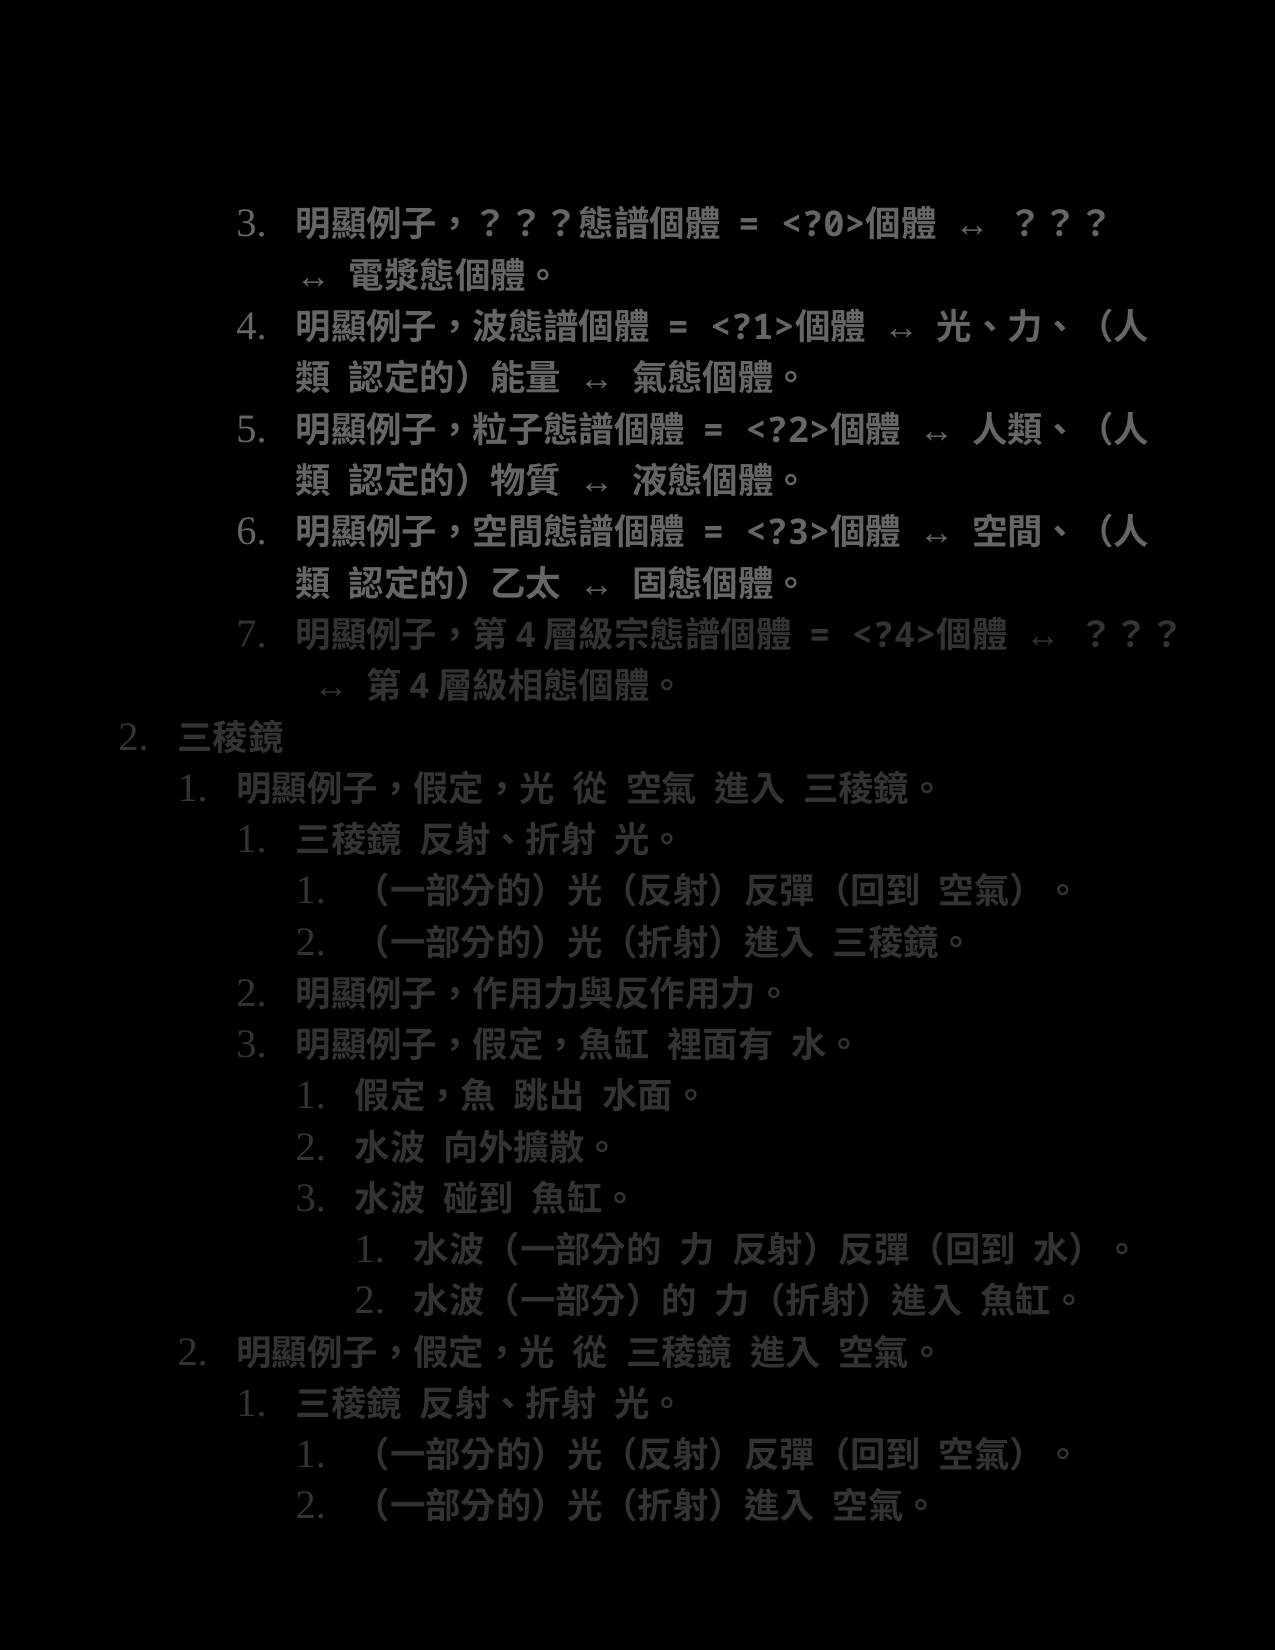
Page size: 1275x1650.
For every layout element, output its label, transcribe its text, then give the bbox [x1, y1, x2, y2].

list 三稜鏡 反射、折射 光。 [236, 1375, 1157, 1426]
list （一部分的）光（折射）進入 空氣。 [295, 1478, 1157, 1529]
list 明顯例子，假定，魚缸 裡面有 水。 [236, 1016, 1157, 1068]
list 明顯例子，第4層級宗態譜個體 = <?4>個體 ↔ ？？？ ↔ 第4層級相態個體。 [236, 606, 1157, 709]
list 明顯例子，波態譜個體 = <?1>個體 ↔ 光、力、（人類 認定的）能量 ↔ 氣態個體。 [236, 298, 1157, 401]
list 三稜鏡 [118, 709, 1157, 760]
list 明顯例子，？？？態譜個體 = <?0>個體 ↔ ？？？ ↔ 電漿態個體。 [236, 196, 1157, 298]
list 明顯例子，假定，光 從 空氣 進入 三稜鏡。 [177, 760, 1157, 811]
list 水波 碰到 魚缸。 [295, 1170, 1157, 1221]
list （一部分的）光（折射）進入 三稜鏡。 [295, 914, 1157, 965]
list 明顯例子，作用力與反作用力。 [236, 965, 1157, 1016]
list （一部分的）光（反射）反彈（回到 空氣）。 [295, 863, 1157, 914]
list 明顯例子，粒子態譜個體 = <?2>個體 ↔ 人類、（人類 認定的）物質 ↔ 液態個體。 [236, 401, 1157, 504]
list 明顯例子，空間態譜個體 = <?3>個體 ↔ 空間、（人類 認定的）乙太 ↔ 固態個體。 [236, 504, 1157, 606]
list 水波（一部分的 力 反射）反彈（回到 水）。 [354, 1221, 1157, 1273]
list 水波（一部分）的 力（折射）進入 魚缸。 [354, 1273, 1157, 1324]
list （一部分的）光（反射）反彈（回到 空氣）。 [295, 1426, 1157, 1478]
list 假定，魚 跳出 水面。 [295, 1068, 1157, 1119]
list 明顯例子，假定，光 從 三稜鏡 進入 空氣。 [177, 1324, 1157, 1375]
list 三稜鏡 反射、折射 光。 [236, 811, 1157, 863]
list 水波 向外擴散。 [295, 1119, 1157, 1170]
